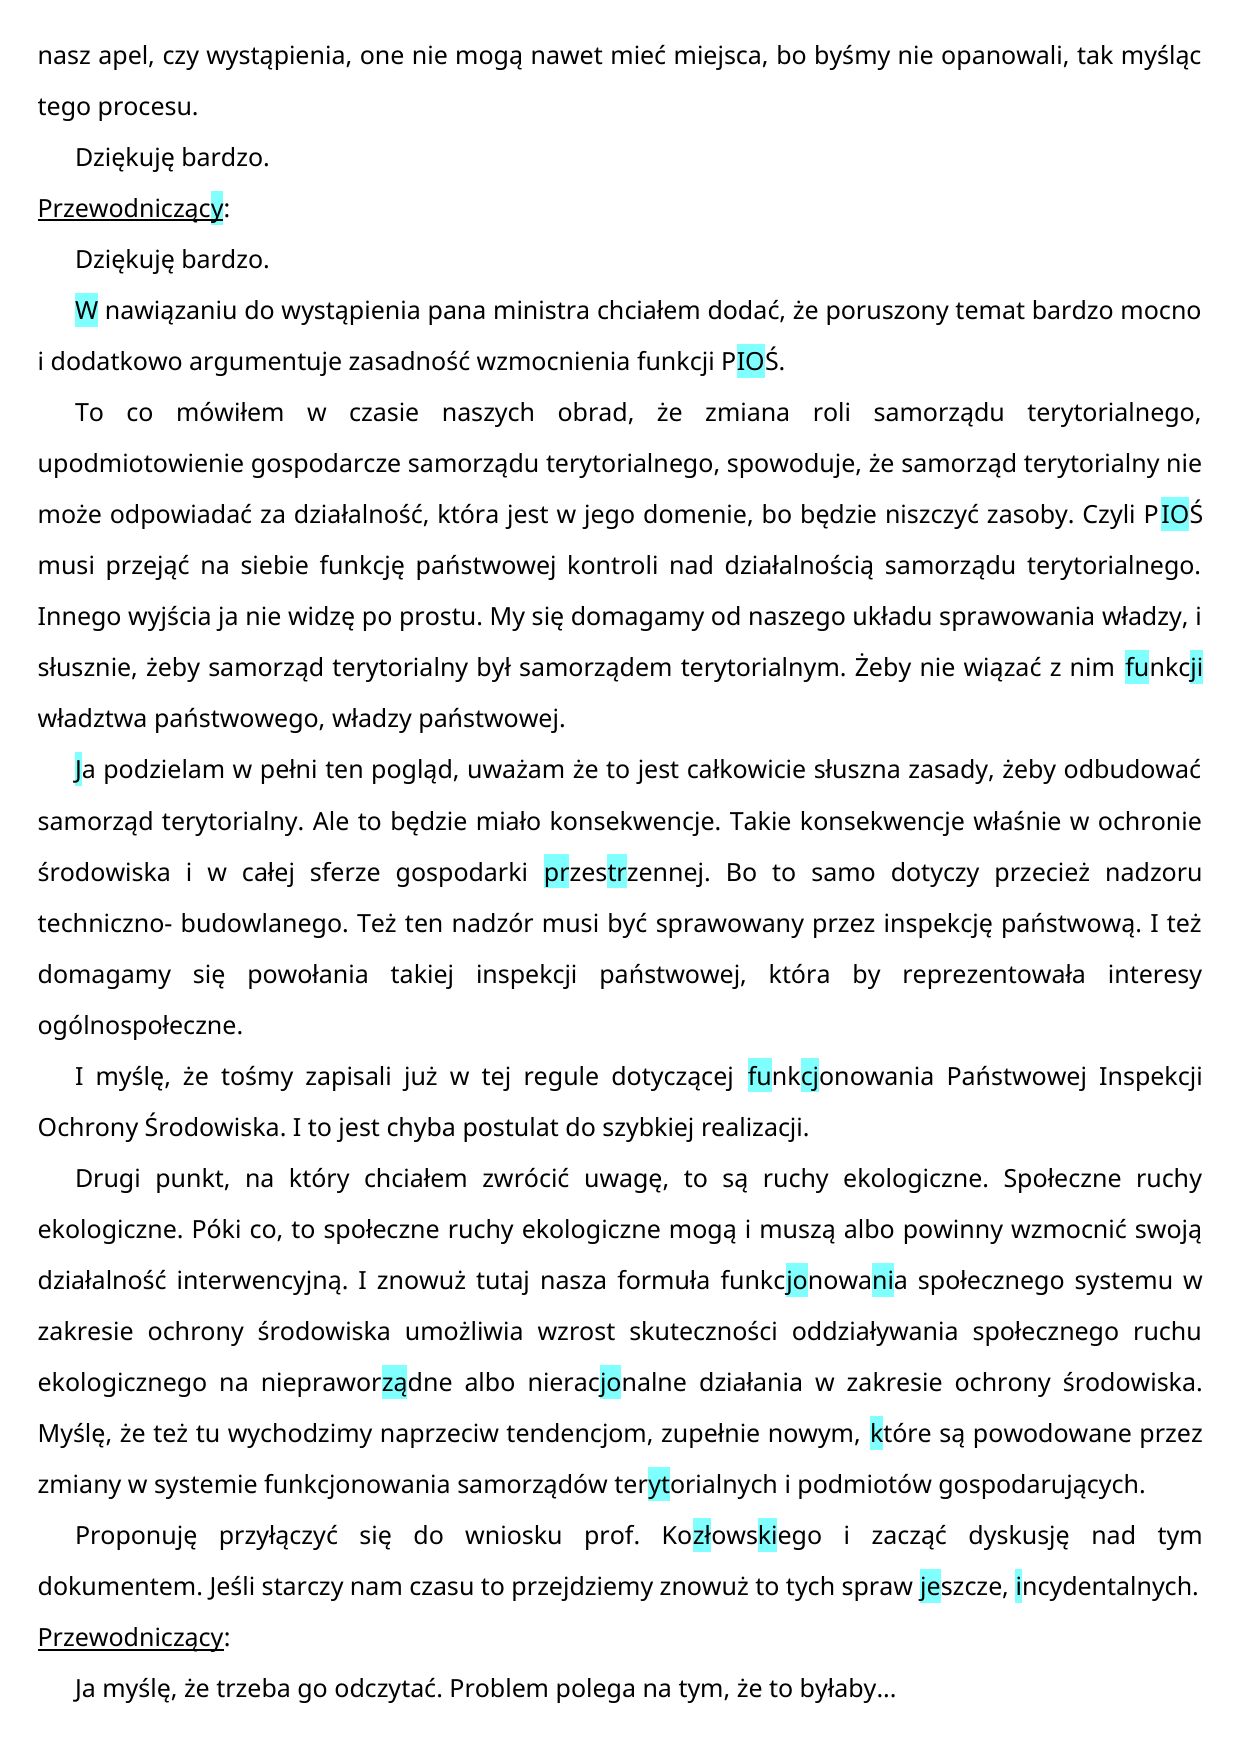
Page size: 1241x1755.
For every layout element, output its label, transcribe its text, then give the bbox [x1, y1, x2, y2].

text I myślę, że tośmy zapisali już w tej regule dotyczącej funkcjonowania Państwowej Inspekcji Ochrony Środowiska. I to jest chyba postulat do szybkiej realizacji. [37, 1058, 1203, 1143]
text Drugi punkt, na który chciałem zwrócić uwagę, to są ruchy ekologiczne. Społeczne ruchy ekologiczne. Póki co, to społeczne ruchy ekologiczne mogą i muszą albo powinny wzmocnić swoją działalność interwencyjną. I znowuż tutaj nasza formuła funkcjonowania społecznego systemu w zakresie ochrony środowiska umożliwia wzrost skuteczności oddziaływania społecznego ruchu ekologicznego na niepraworządne albo nieracjonalne działania w zakresie ochrony środowiska. Myślę, że też tu wychodzimy naprzeciw tendencjom, zupełnie nowym, które są powodowane przez zmiany w systemie funkcjonowania samorządów terytorialnych i podmiotów gospodarujących. [37, 1160, 1203, 1501]
text To co mówiłem w czasie naszych obrad, że zmiana roli samorządu terytorialnego, upodmiotowienie gospodarcze samorządu terytorialnego, spowoduje, że samorząd terytorialny nie może odpowiadać za działalność, która jest w jego domenie, bo będzie niszczyć zasoby. Czyli PIOŚ musi przejąć na siebie funkcję państwowej kontroli nad działalnością samorządu terytorialnego. Innego wyjścia ja nie widzę po prostu. My się domagamy od naszego układu sprawowania władzy, i słusznie, żeby samorząd terytorialny był samorządem terytorialnym. Żeby nie wiązać z nim funkcji władztwa państwowego, władzy państwowej. [37, 395, 1203, 735]
text Dziękuję bardzo. [37, 242, 1203, 276]
text Dziękuję bardzo. [37, 139, 1203, 174]
text Przewodniczący: [37, 191, 1203, 225]
text W nawiązaniu do wystąpienia pana ministra chciałem dodać, że poruszony temat bardzo mocno i dodatkowo argumentuje zasadność wzmocnienia funkcji PIOŚ. [37, 293, 1203, 378]
text Ja myślę, że trzeba go odczytać. Problem polega na tym, że to byłaby... [37, 1671, 1203, 1705]
text nasz apel, czy wystąpienia, one nie mogą nawet mieć miejsca, bo byśmy nie opanowali, tak myśląc tego procesu. [37, 37, 1203, 123]
text Proponuję przyłączyć się do wniosku prof. Kozłowskiego i zacząć dyskusję nad tym dokumentem. Jeśli starczy nam czasu to przejdziemy znowuż to tych spraw jeszcze, incydentalnych. [37, 1518, 1203, 1603]
text Ja podzielam w pełni ten pogląd, uważam że to jest całkowicie słuszna zasady, żeby odbudować samorząd terytorialny. Ale to będzie miało konsekwencje. Takie konsekwencje właśnie w ochronie środowiska i w całej sferze gospodarki przestrzennej. Bo to samo dotyczy przecież nadzoru techniczno- budowlanego. Też ten nadzór musi być sprawowany przez inspekcję państwową. I też domagamy się powołania takiej inspekcji państwowej, która by reprezentowała interesy ogólnospołeczne. [37, 752, 1203, 1041]
text Przewodniczący: [37, 1620, 1203, 1654]
